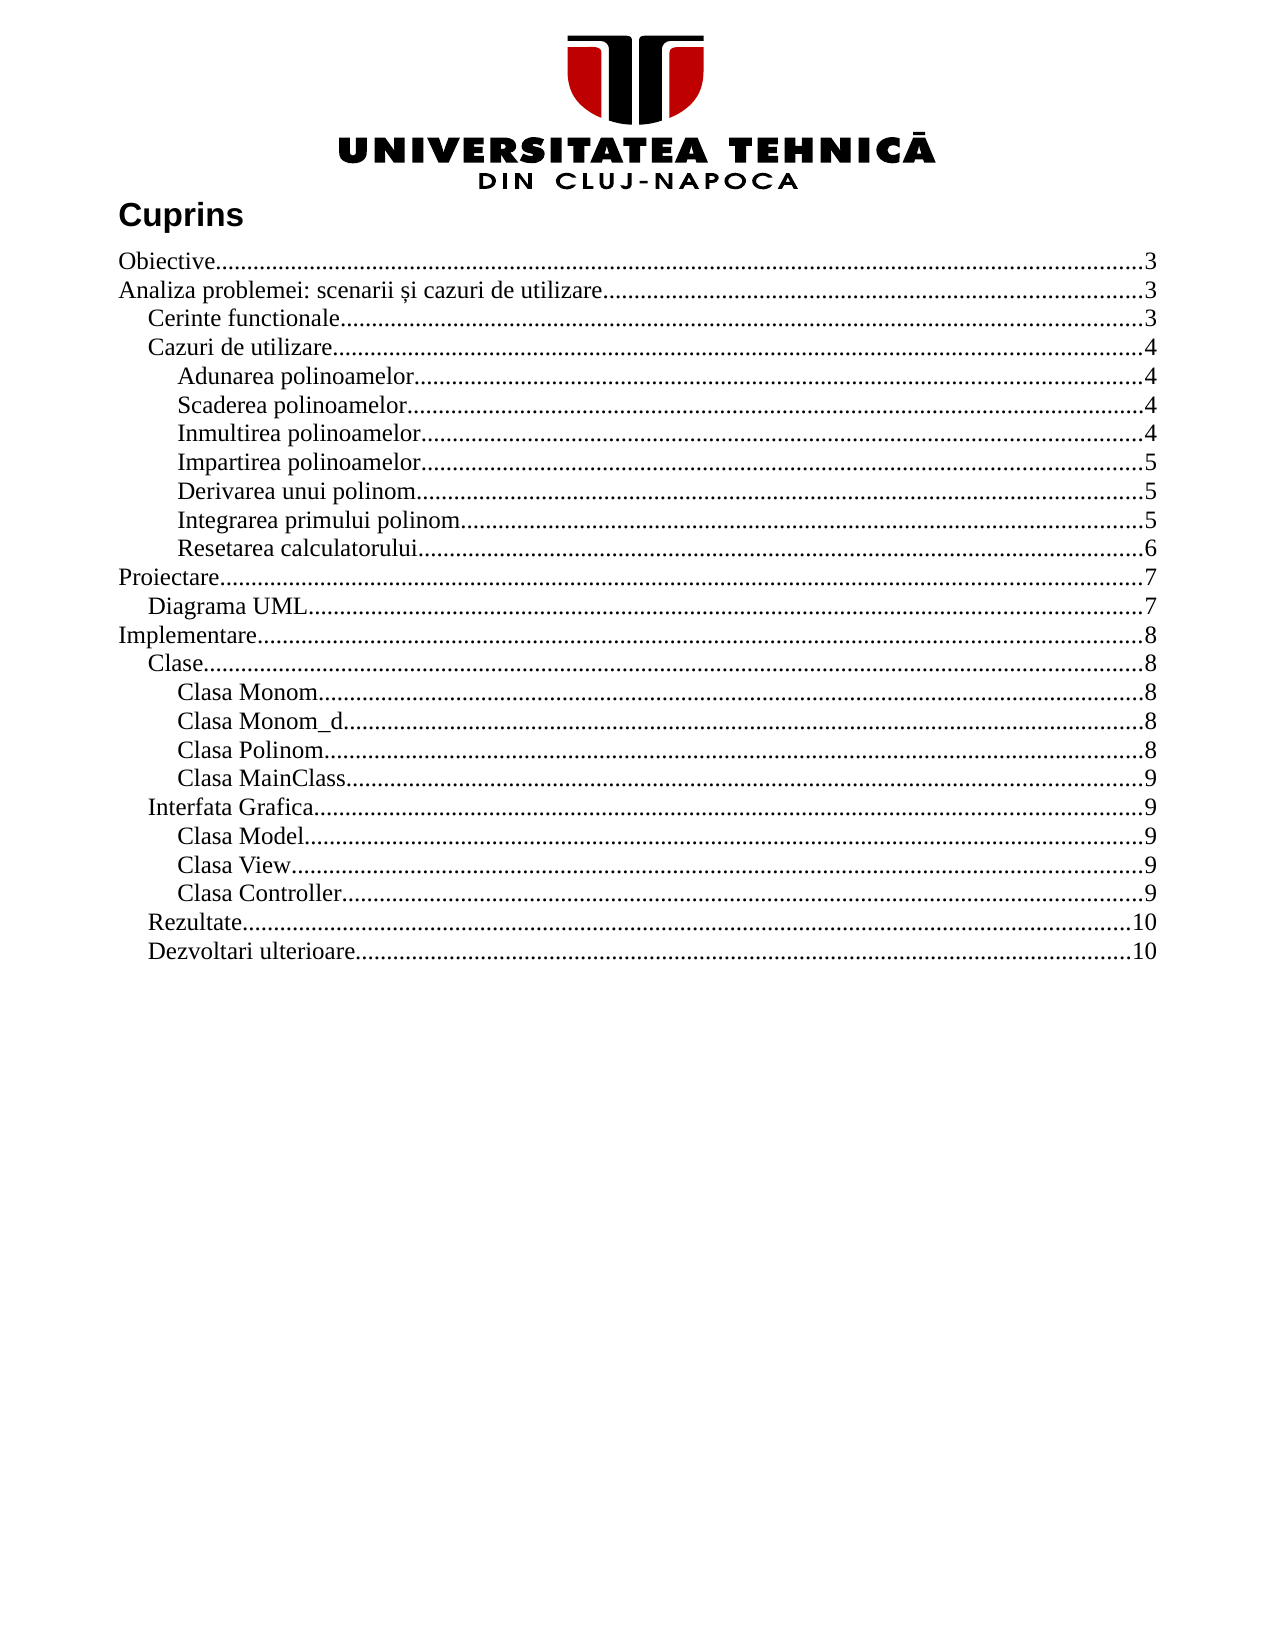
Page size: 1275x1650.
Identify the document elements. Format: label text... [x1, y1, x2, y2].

text Clasa View 9 [177, 850, 1157, 878]
text Clasa MainClass 9 [177, 763, 1157, 792]
text Clasa Model 9 [177, 821, 1157, 850]
text Interfata Grafica 9 [148, 792, 1157, 821]
text Rezultate 10 [148, 907, 1157, 936]
text Derivarea unui polinom 5 [177, 476, 1157, 505]
text Cerinte functionale 3 [148, 303, 1157, 332]
text Adunarea polinoamelor 4 [177, 361, 1157, 390]
text Obiective 3 [118, 246, 1157, 275]
text Resetarea calculatorului 6 [177, 533, 1157, 562]
text Inmultirea polinoamelor 4 [177, 418, 1157, 447]
subtitle Cuprins [118, 195, 1157, 233]
text Integrarea primului polinom 5 [177, 505, 1157, 533]
text Clasa Polinom 8 [177, 735, 1157, 763]
text Proiectare 7 [118, 562, 1157, 591]
text Implementare 8 [118, 620, 1157, 648]
text Dezvoltari ulterioare 10 [148, 936, 1157, 965]
text Clasa Monom_d 8 [177, 706, 1157, 735]
text Analiza problemei: scenarii și cazuri de utilizare 3 [118, 275, 1157, 303]
text Clasa Monom 8 [177, 677, 1157, 706]
text Scaderea polinoamelor 4 [177, 390, 1157, 418]
text Diagrama UML 7 [148, 591, 1157, 620]
text Clase 8 [148, 648, 1157, 677]
text Clasa Controller 9 [177, 878, 1157, 907]
text Cazuri de utilizare 4 [148, 332, 1157, 361]
text Impartirea polinoamelor 5 [177, 447, 1157, 476]
